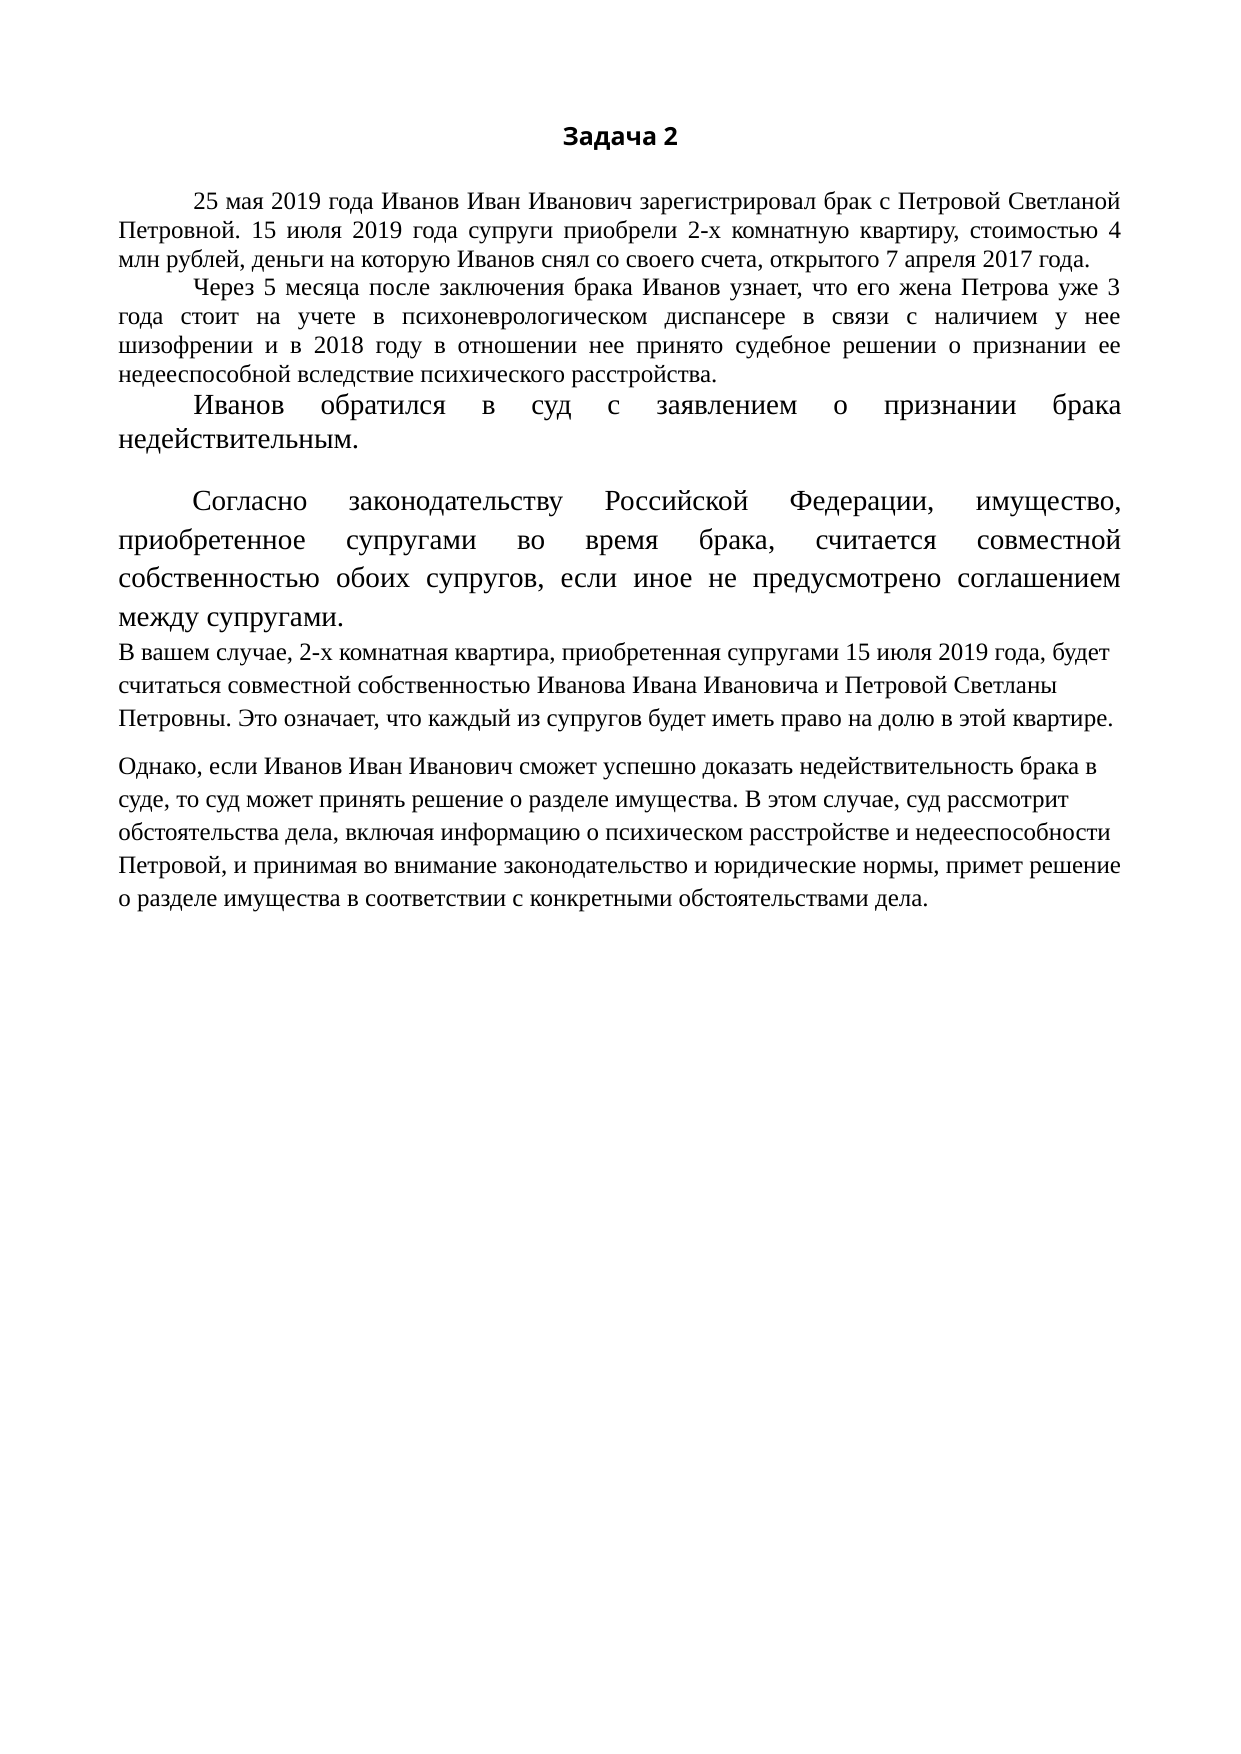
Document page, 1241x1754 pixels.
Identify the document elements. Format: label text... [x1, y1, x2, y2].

text 25 мая 2019 года Иванов Иван Иванович зарегистрировал брак с Петровой Светланой Петровной. 15 июля 2019 года супруги приобрели 2-х комнатную квартиру, стоимостью 4 млн рублей, деньги на которую Иванов снял со своего счета, открытого 7 апреля 2017 года. [118, 186, 1122, 272]
text Иванов обратился в суд с заявлением о признании брака недействительным. [118, 387, 1122, 454]
text Через 5 месяца после заключения брака Иванов узнает, что его жена Петрова уже 3 года стоит на учете в психоневрологическом диспансере в связи с наличием у нее шизофрении и в 2018 году в отношении нее принято судебное решении о признании ее недееспособной вследствие психического расстройства. [118, 272, 1122, 387]
text Однако, если Иванов Иван Иванович сможет успешно доказать недействительность брака в суде, то суд может принять решение о разделе имущества. В этом случае, суд рассмотрит обстоятельства дела, включая информацию о психическом расстройстве и недееспособности Петровой, и принимая во внимание законодательство и юридические нормы, примет решение о разделе имущества в соответствии с конкретными обстоятельствами дела. [118, 751, 1122, 912]
text Согласно законодательству Российской Федерации, имущество, приобретенное супругами во время брака, считается совместной собственностью обоих супругов, если иное не предусмотрено соглашением между супругами. [118, 483, 1122, 632]
text В вашем случае, 2-х комнатная квартира, приобретенная супругами 15 июля 2019 года, будет считаться совместной собственностью Иванова Ивана Ивановича и Петровой Светланы Петровны. Это означает, что каждый из супругов будет иметь право на долю в этой квартире. [118, 637, 1122, 732]
text Задача 2 [118, 118, 1122, 152]
